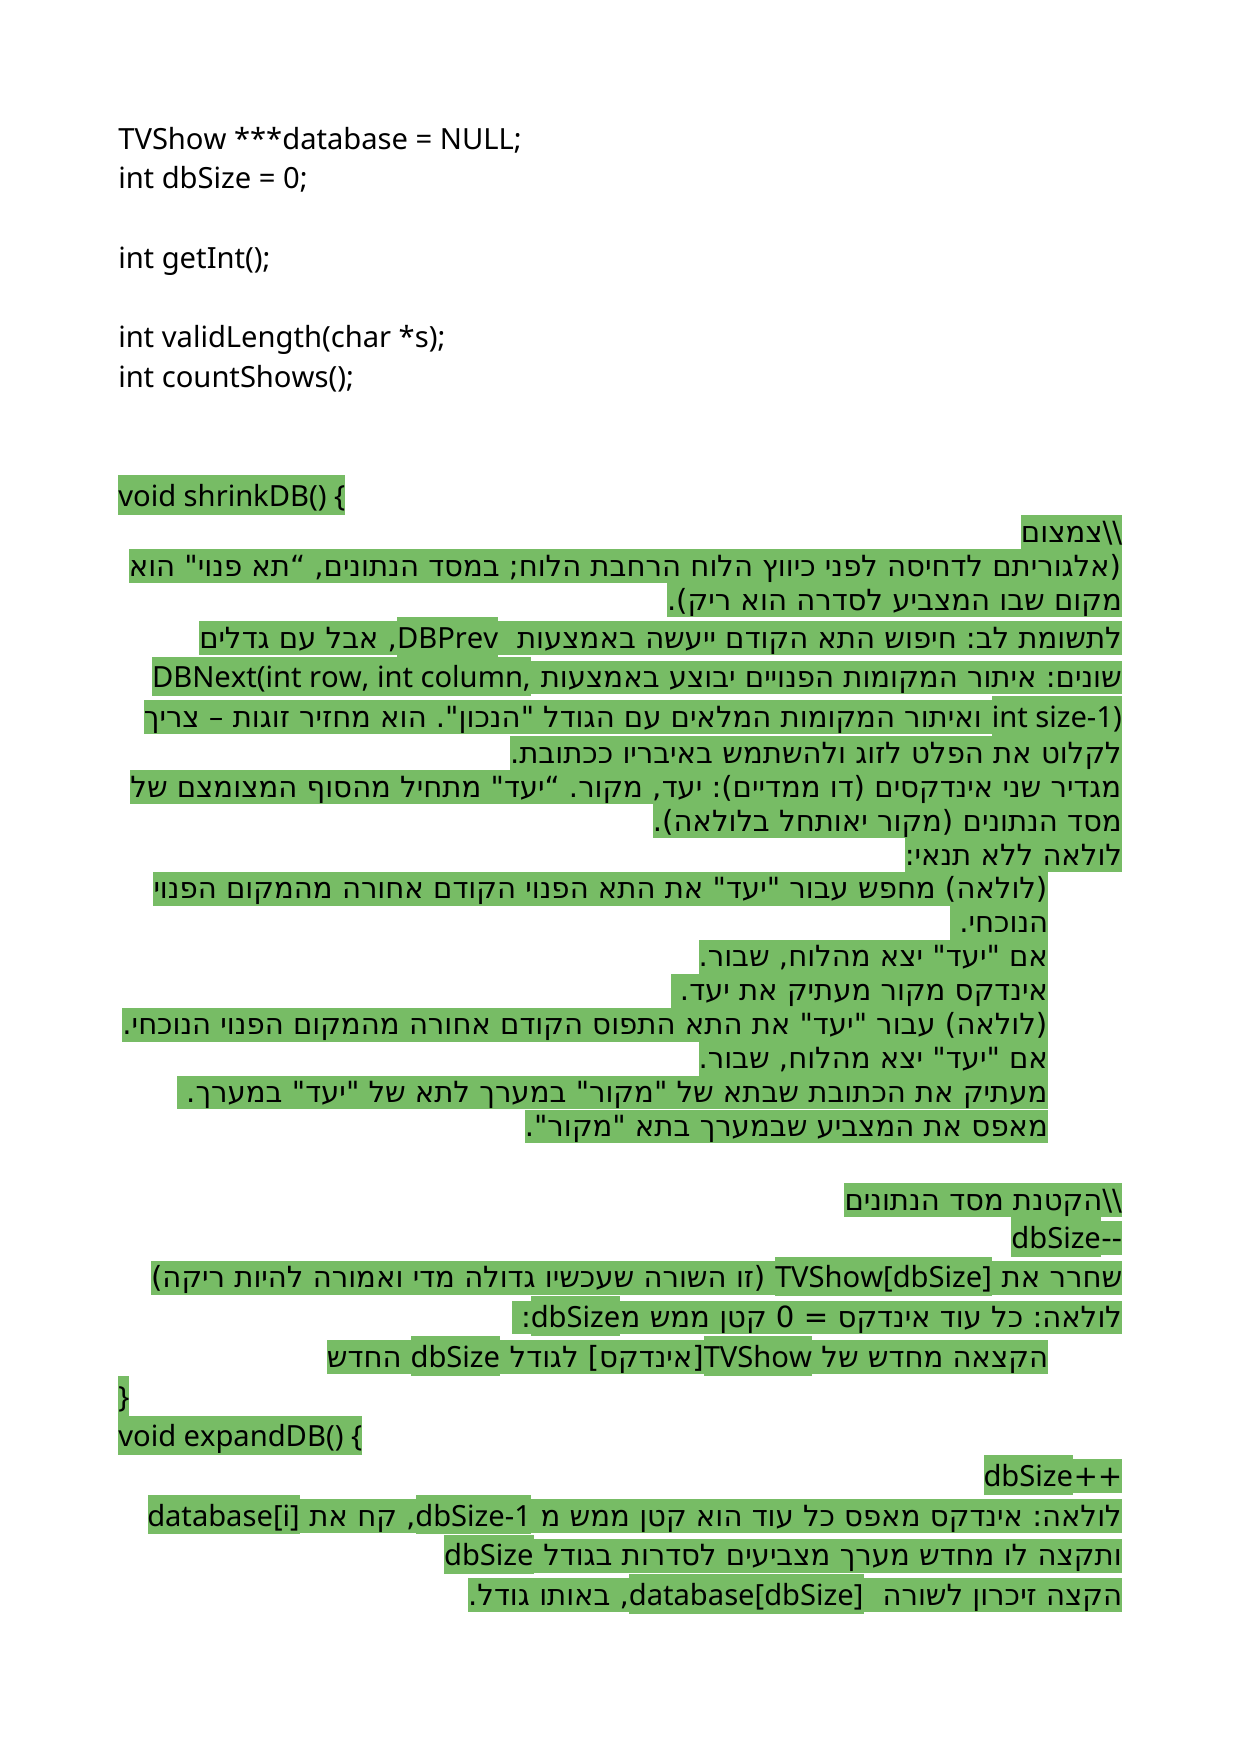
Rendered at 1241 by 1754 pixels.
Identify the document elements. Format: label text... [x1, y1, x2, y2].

text הקצאה מחדש של TVShow[אינדקס] לגודל dbSize החדש [118, 1336, 1048, 1376]
text void shrinkDB() { [118, 475, 1122, 515]
text לולאה: אינדקס מאפס כל עוד הוא קטן ממש מ dbSize-1, קח את database[i] ותקצה לו מחדש מערך מצביעים לסדרות בגודל dbSize [118, 1495, 1122, 1574]
text אינדקס מקור מעתיק את יעד. [118, 974, 1048, 1008]
text TVShow ***database = NULL; [118, 118, 1122, 158]
text מעתיק את הכתובת שבתא של "מקור" במערך לתא של "יעד" במערך. [118, 1076, 1048, 1109]
text void expandDB() { [118, 1416, 1122, 1455]
text לולאה: כל עוד אינדקס = 0 קטן ממש מdbSize: [118, 1296, 1122, 1336]
text (אלגוריתם לדחיסה לפני כיווץ הלוח הרחבת הלוח; במסד הנתונים, “תא פנוי" הוא מקום שבו המצביע לסדרה הוא ריק). [118, 549, 1122, 617]
text } [118, 1376, 1122, 1416]
text לתשומת לב: חיפוש התא הקודם ייעשה באמצעות DBPrev, אבל עם גדלים שונים: איתור המקומות הפנויים יבוצע באמצעות DBNext(int row, int column, int size-1) ואיתור המקומות המלאים עם הגודל "הנכון". הוא מחזיר זוגות – צריך לקלוט את הפלט לזוג ולהשתמש באיבריו ככתובת. [118, 617, 1122, 770]
text שחרר את TVShow[dbSize] (זו השורה שעכשיו גדולה מדי ואמורה להיות ריקה) [118, 1257, 1122, 1296]
text int dbSize = 0; [118, 158, 1122, 197]
text מאפס את המצביע שבמערך בתא "מקור". [118, 1109, 1048, 1143]
text הקצה זיכרון לשורה database[dbSize], באותו גודל. [118, 1574, 1122, 1614]
text int countShows(); [118, 356, 1122, 396]
text \\הקטנת מסד הנתונים [118, 1183, 1122, 1217]
text --dbSize [118, 1217, 1122, 1257]
text int getInt(); [118, 237, 1122, 277]
text int validLength(char *s); [118, 317, 1122, 356]
text (לולאה) עבור "יעד" את התא התפוס הקודם אחורה מהמקום הפנוי הנוכחי. [118, 1008, 1048, 1042]
text (לולאה) מחפש עבור "יעד" את התא הפנוי הקודם אחורה מהמקום הפנוי הנוכחי. [118, 872, 1048, 940]
text מגדיר שני אינדקסים (דו ממדיים): יעד, מקור. “יעד" מתחיל מהסוף המצומצם של מסד הנתונים (מקור יאותחל בלולאה). [118, 770, 1122, 838]
text ++dbSize [118, 1455, 1122, 1495]
text \\צמצום [118, 515, 1122, 549]
text לולאה ללא תנאי: [118, 838, 1122, 872]
text אם "יעד" יצא מהלוח, שבור. [118, 1042, 1048, 1076]
text אם "יעד" יצא מהלוח, שבור. [118, 940, 1048, 974]
